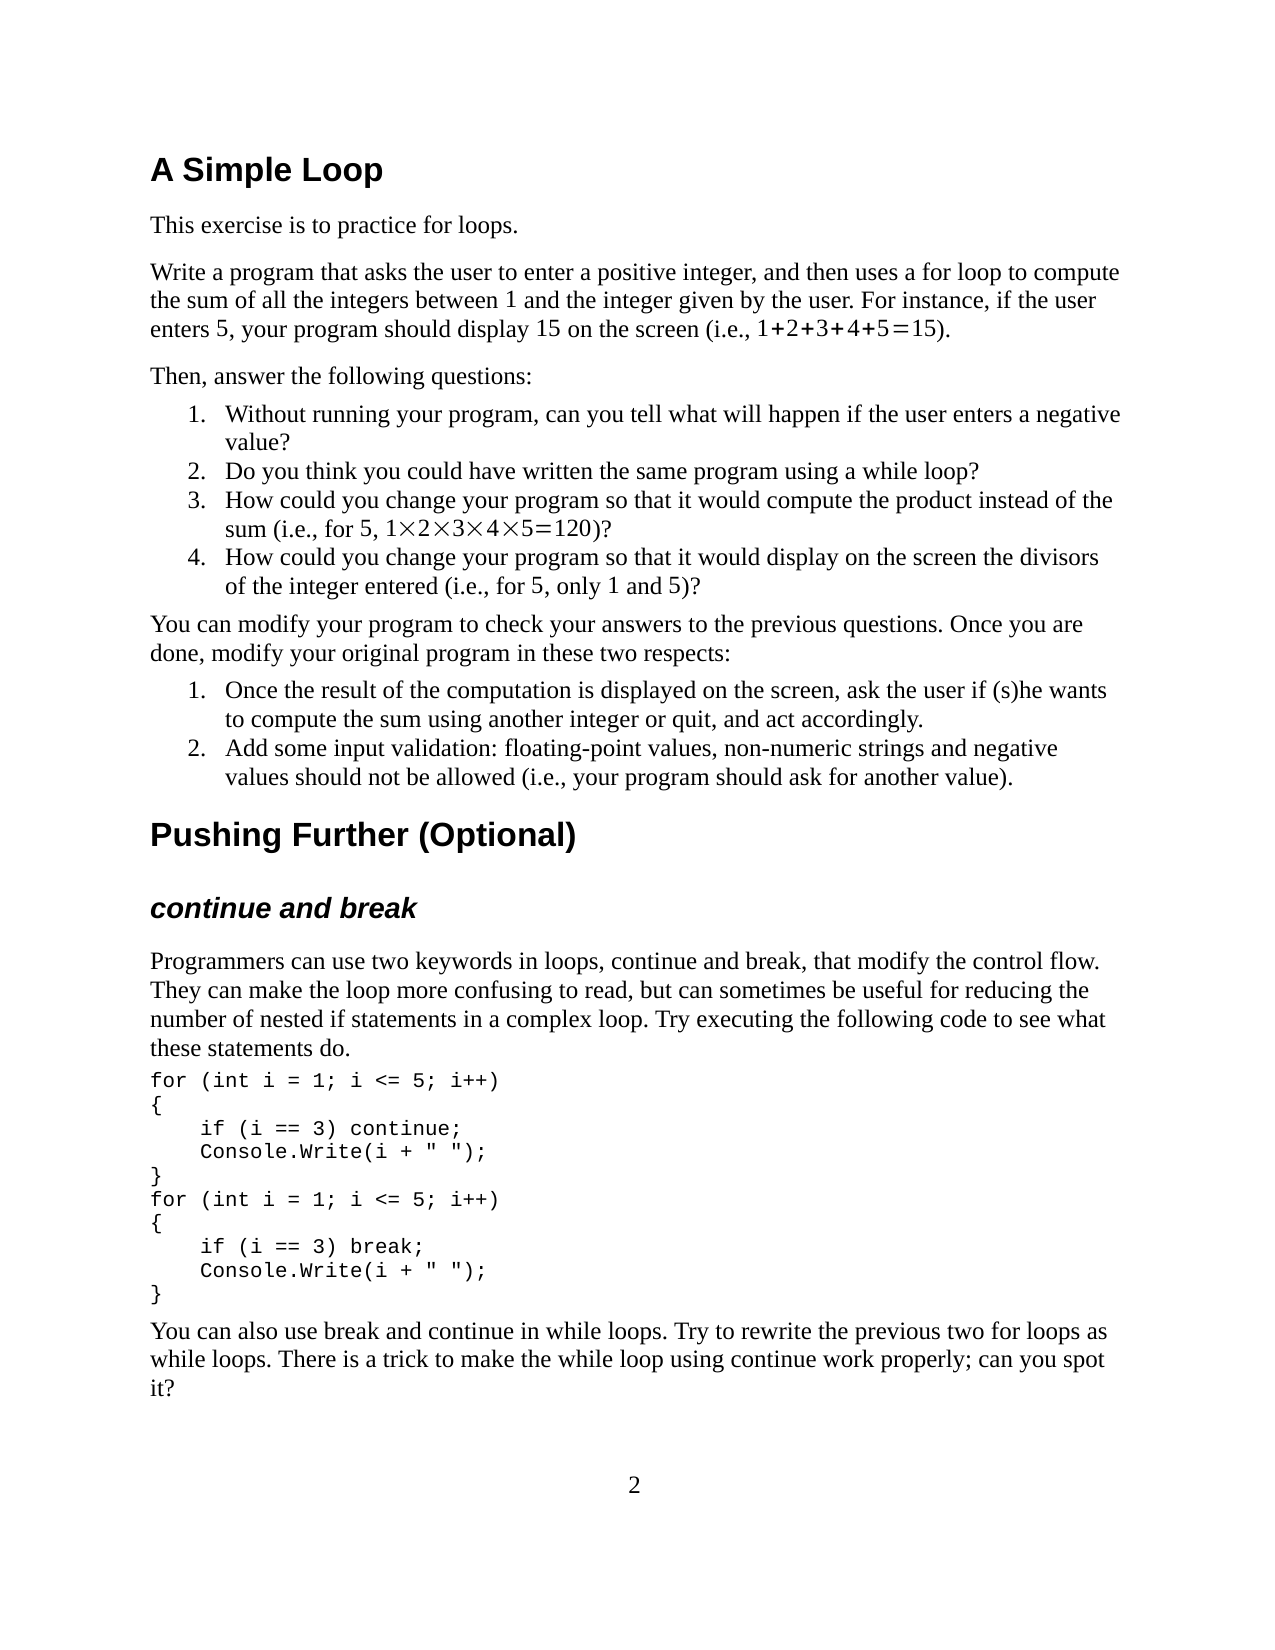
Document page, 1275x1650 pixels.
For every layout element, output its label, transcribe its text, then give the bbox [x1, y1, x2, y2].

text Console.Write(i + " "); [150, 1141, 1125, 1165]
text } [150, 1283, 1125, 1307]
text for (int i = 1; i <= 5; i++) [150, 1070, 1125, 1094]
subtitle A Simple Loop [150, 150, 1125, 189]
list Once the result of the computation is displayed on the screen, ask the user if (s)he wants to compute the sum using another integer or quit, and act accordingly. [187, 675, 1125, 733]
text } [150, 1165, 1125, 1189]
text This exercise is to practice for loops. [150, 210, 1125, 239]
text Write a program that asks the user to enter a positive integer, and then uses a for loop to compute the sum of all the integers between and the integer given by the user. For instance, if the user enters , your program should display on the screen (i.e., ). [150, 257, 1125, 343]
text if (i == 3) continue; [150, 1118, 1125, 1141]
text You can also use break and continue in while loops. Try to rewrite the previous two for loops as while loops. There is a trick to make the while loop using continue work properly; can you spot it? [150, 1316, 1125, 1402]
list How could you change your program so that it would compute the product instead of the sum (i.e., for , )? [187, 485, 1125, 542]
text Then, answer the following questions: [150, 361, 1125, 390]
subtitle continue and break [150, 891, 1125, 925]
text You can modify your program to check your answers to the previous questions. Once you are done, modify your original program in these two respects: [150, 609, 1125, 666]
text Console.Write(i + " "); [150, 1259, 1125, 1283]
list Without running your program, can you tell what will happen if the user enters a negative value? [187, 399, 1125, 456]
list Add some input validation: floating-point values, non-numeric strings and negative values should not be allowed (i.e., your program should ask for another value). [187, 733, 1125, 790]
list Do you think you could have written the same program using a while loop? [187, 456, 1125, 485]
list How could you change your program so that it would display on the screen the divisors of the integer entered (i.e., for , only and )? [187, 542, 1125, 600]
text if (i == 3) break; [150, 1236, 1125, 1259]
text { [150, 1212, 1125, 1236]
text Programmers can use two keywords in loops, continue and break, that modify the control flow. They can make the loop more confusing to read, but can sometimes be useful for reducing the number of nested if statements in a complex loop. Try executing the following code to see what these statements do. [150, 946, 1125, 1061]
subtitle Pushing Further (Optional) [150, 815, 1125, 854]
text { [150, 1094, 1125, 1118]
text for (int i = 1; i <= 5; i++) [150, 1189, 1125, 1212]
